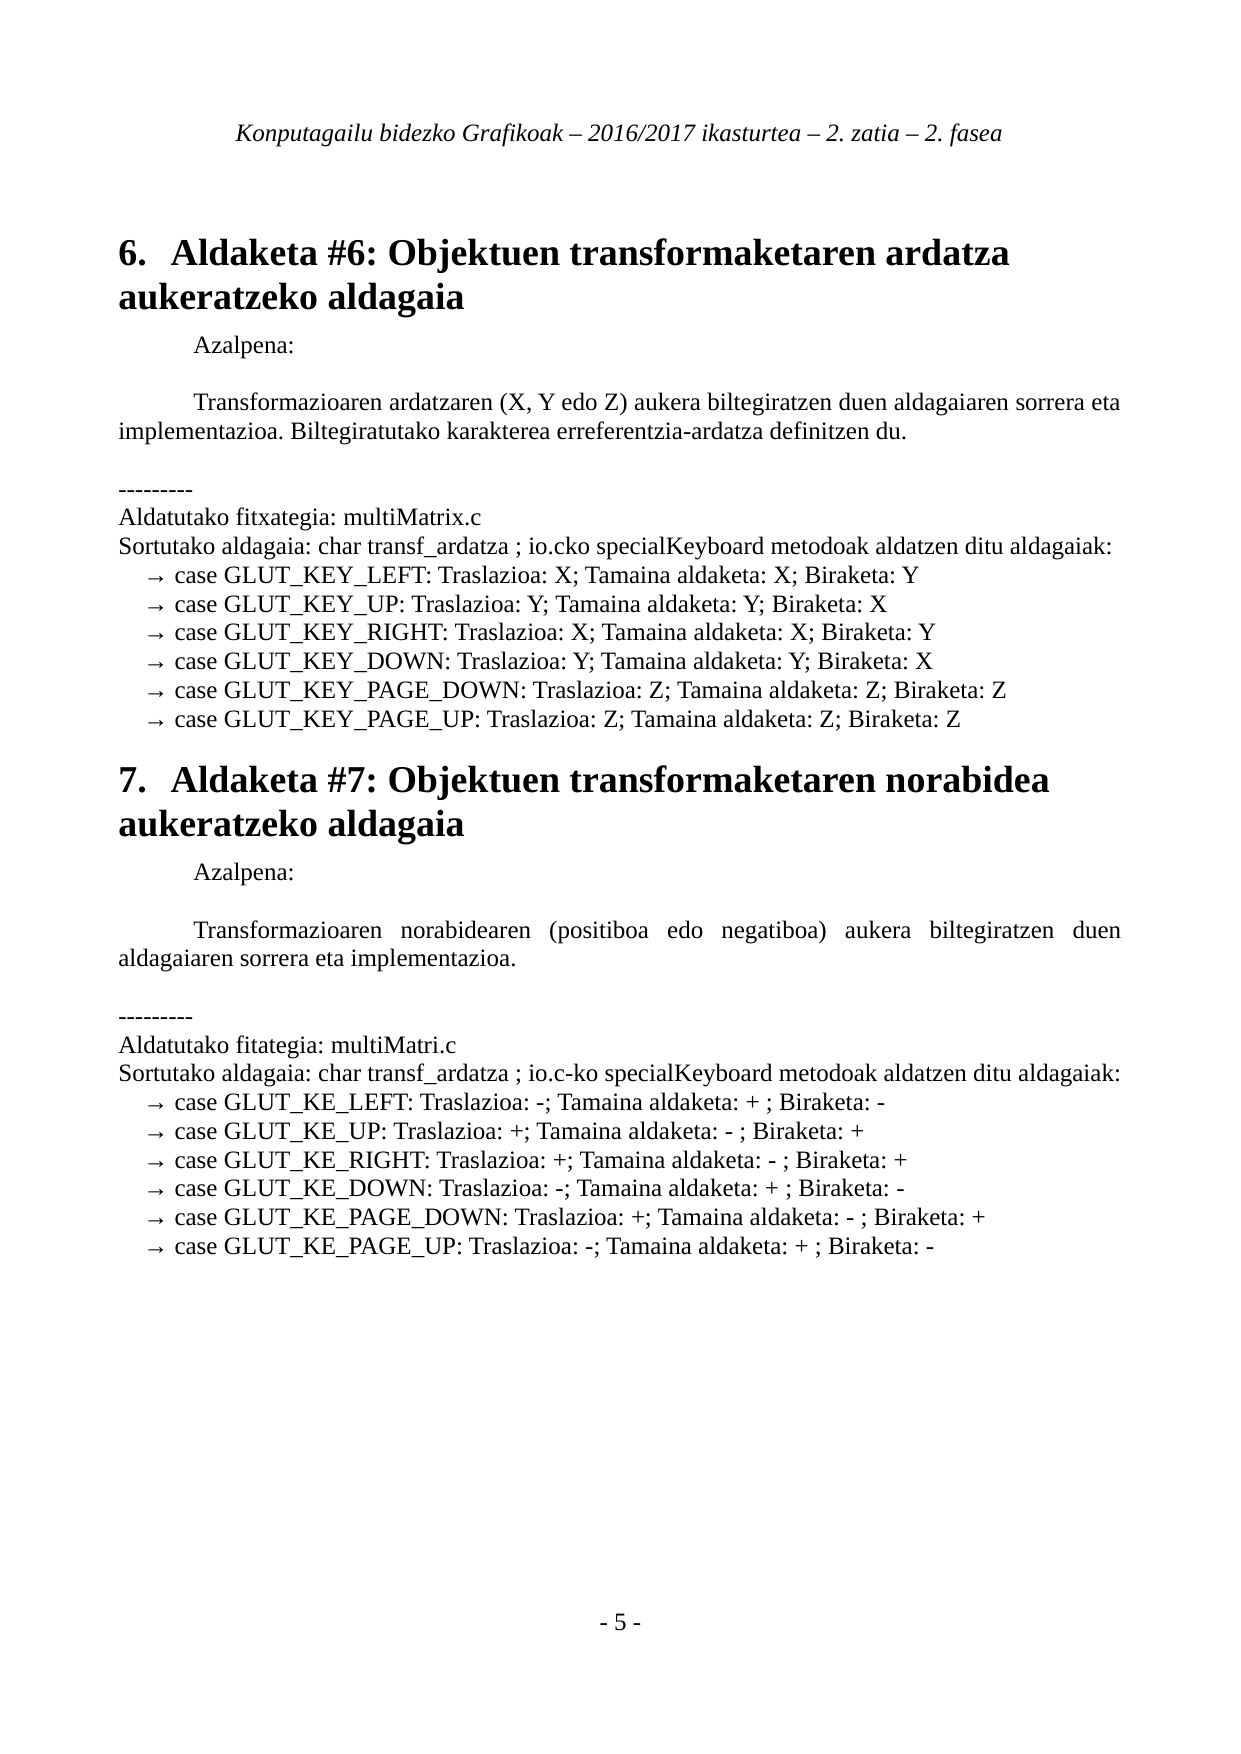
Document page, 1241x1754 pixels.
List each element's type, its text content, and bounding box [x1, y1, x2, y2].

text → case GLUT_KE_UP: Traslazioa: +; Tamaina aldaketa: - ; Biraketa: + [118, 1116, 1122, 1145]
text → case GLUT_KE_PAGE_DOWN: Traslazioa: +; Tamaina aldaketa: - ; Biraketa: + [118, 1202, 1122, 1231]
text → case GLUT_KEY_DOWN: Traslazioa: Y; Tamaina aldaketa: Y; Biraketa: X [118, 646, 1122, 675]
text → case GLUT_KEY_PAGE_UP: Traslazioa: Z; Tamaina aldaketa: Z; Biraketa: Z [118, 704, 1122, 732]
text Transformazioaren ardatzaren (X, Y edo Z) aukera biltegiratzen duen aldagaiaren sorrera eta implementazioa. Biltegiratutako karakterea erreferentzia-ardatza definitzen du. [118, 387, 1122, 445]
text → case GLUT_KE_DOWN: Traslazioa: -; Tamaina aldaketa: + ; Biraketa: - [118, 1173, 1122, 1202]
text Aldatutako fitxategia: multiMatrix.c [118, 502, 1122, 531]
text → case GLUT_KEY_UP: Traslazioa: Y; Tamaina aldaketa: Y; Biraketa: X [118, 589, 1122, 617]
text Transformazioaren norabidearen (positiboa edo negatiboa) aukera biltegiratzen duen aldagaiaren sorrera eta implementazioa. [118, 915, 1122, 972]
text Aldatutako fitategia: multiMatri.c [118, 1030, 1122, 1058]
text Azalpena: [118, 330, 1122, 359]
text → case GLUT_KE_RIGHT: Traslazioa: +; Tamaina aldaketa: - ; Biraketa: + [118, 1145, 1122, 1173]
text Sortutako aldagaia: char transf_ardatza ; io.c-ko specialKeyboard metodoak aldatzen ditu aldagaiak: [118, 1058, 1122, 1087]
text Azalpena: [118, 857, 1122, 886]
text → case GLUT_KEY_PAGE_DOWN: Traslazioa: Z; Tamaina aldaketa: Z; Biraketa: Z [118, 675, 1122, 704]
text → case GLUT_KEY_LEFT: Traslazioa: X; Tamaina aldaketa: X; Biraketa: Y [118, 560, 1122, 589]
subtitle Aldaketa #7: Objektuen transformaketaren norabidea aukeratzeko aldagaia [118, 757, 1122, 845]
text --------- [118, 474, 1122, 502]
text → case GLUT_KEY_RIGHT: Traslazioa: X; Tamaina aldaketa: X; Biraketa: Y [118, 617, 1122, 646]
text Sortutako aldagaia: char transf_ardatza ; io.cko specialKeyboard metodoak aldatzen ditu aldagaiak: [118, 531, 1122, 560]
text --------- [118, 1001, 1122, 1030]
text → case GLUT_KE_PAGE_UP: Traslazioa: -; Tamaina aldaketa: + ; Biraketa: - [118, 1231, 1122, 1260]
text → case GLUT_KE_LEFT: Traslazioa: -; Tamaina aldaketa: + ; Biraketa: - [118, 1087, 1122, 1116]
subtitle Aldaketa #6: Objektuen transformaketaren ardatza aukeratzeko aldagaia [118, 230, 1122, 317]
